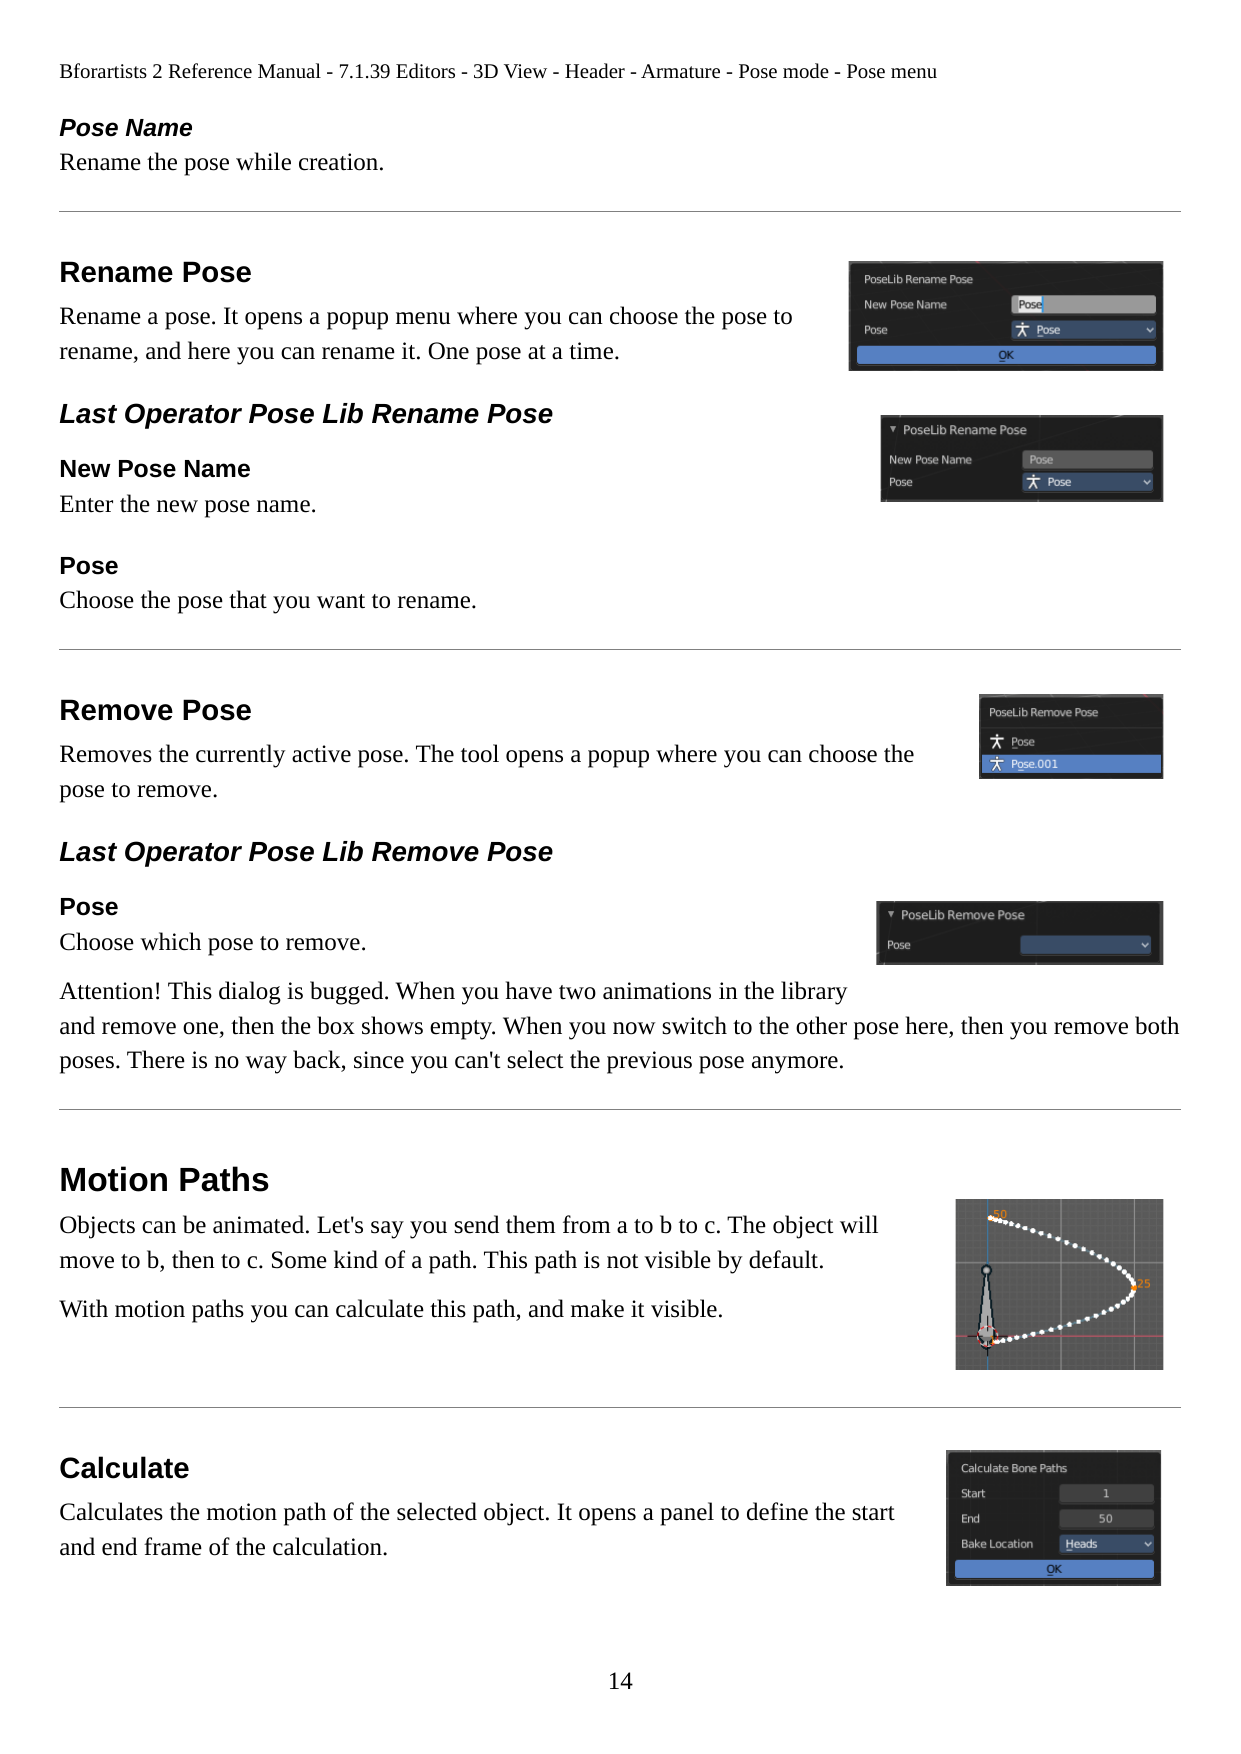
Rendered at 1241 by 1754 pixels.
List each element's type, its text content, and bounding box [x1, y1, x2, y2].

picture [876, 901, 1164, 965]
text With motion paths you can calculate this path, and make it visible. [59, 1294, 955, 1323]
text Choose the pose that you want to rename. [59, 586, 1181, 614]
subtitle Pose [59, 892, 1181, 921]
subtitle [1164, 454, 1181, 483]
subtitle Pose Name [59, 113, 1181, 141]
subtitle Rename Pose [59, 255, 1181, 289]
subtitle Pose [59, 551, 1181, 579]
text Removes the currently active pose. The tool opens a popup where you can choose the pose to remove. [59, 739, 1181, 803]
picture [848, 261, 1164, 371]
subtitle Last Operator Pose Lib Remove Pose [59, 836, 1181, 867]
text Attention! This dialog is bugged. When you have two animations in the library and remove one, then the box shows empty. When you now switch to the other pose here, then you remove both poses. There is no way back, since you can't select the previous pose anymore. [59, 976, 1181, 1074]
subtitle Remove Pose [59, 693, 1181, 727]
picture [880, 415, 1164, 502]
subtitle New Pose Name [59, 454, 880, 483]
text Rename a pose. It opens a popup menu where you can choose the pose to rename, and here you can rename it. One pose at a time. [59, 301, 848, 365]
text Enter the new pose name. [59, 489, 1181, 518]
subtitle Last Operator Pose Lib Rename Pose [59, 397, 1181, 429]
text Choose which pose to remove. [59, 927, 876, 956]
subtitle [1162, 1451, 1181, 1485]
picture [955, 1199, 1164, 1370]
text Objects can be animated. Let's say you send them from a to b to c. The object will move to b, then to c. Some kind of a path. This path is not visible by default. [59, 1211, 955, 1274]
text Calculates the motion path of the selected object. It opens a panel to define the start and end frame of the calculation. [59, 1497, 946, 1560]
subtitle Calculate [59, 1451, 946, 1485]
picture [979, 694, 1164, 779]
text Rename the pose while creation. [59, 147, 1181, 176]
picture [946, 1450, 1162, 1586]
subtitle Motion Paths [59, 1159, 1181, 1198]
